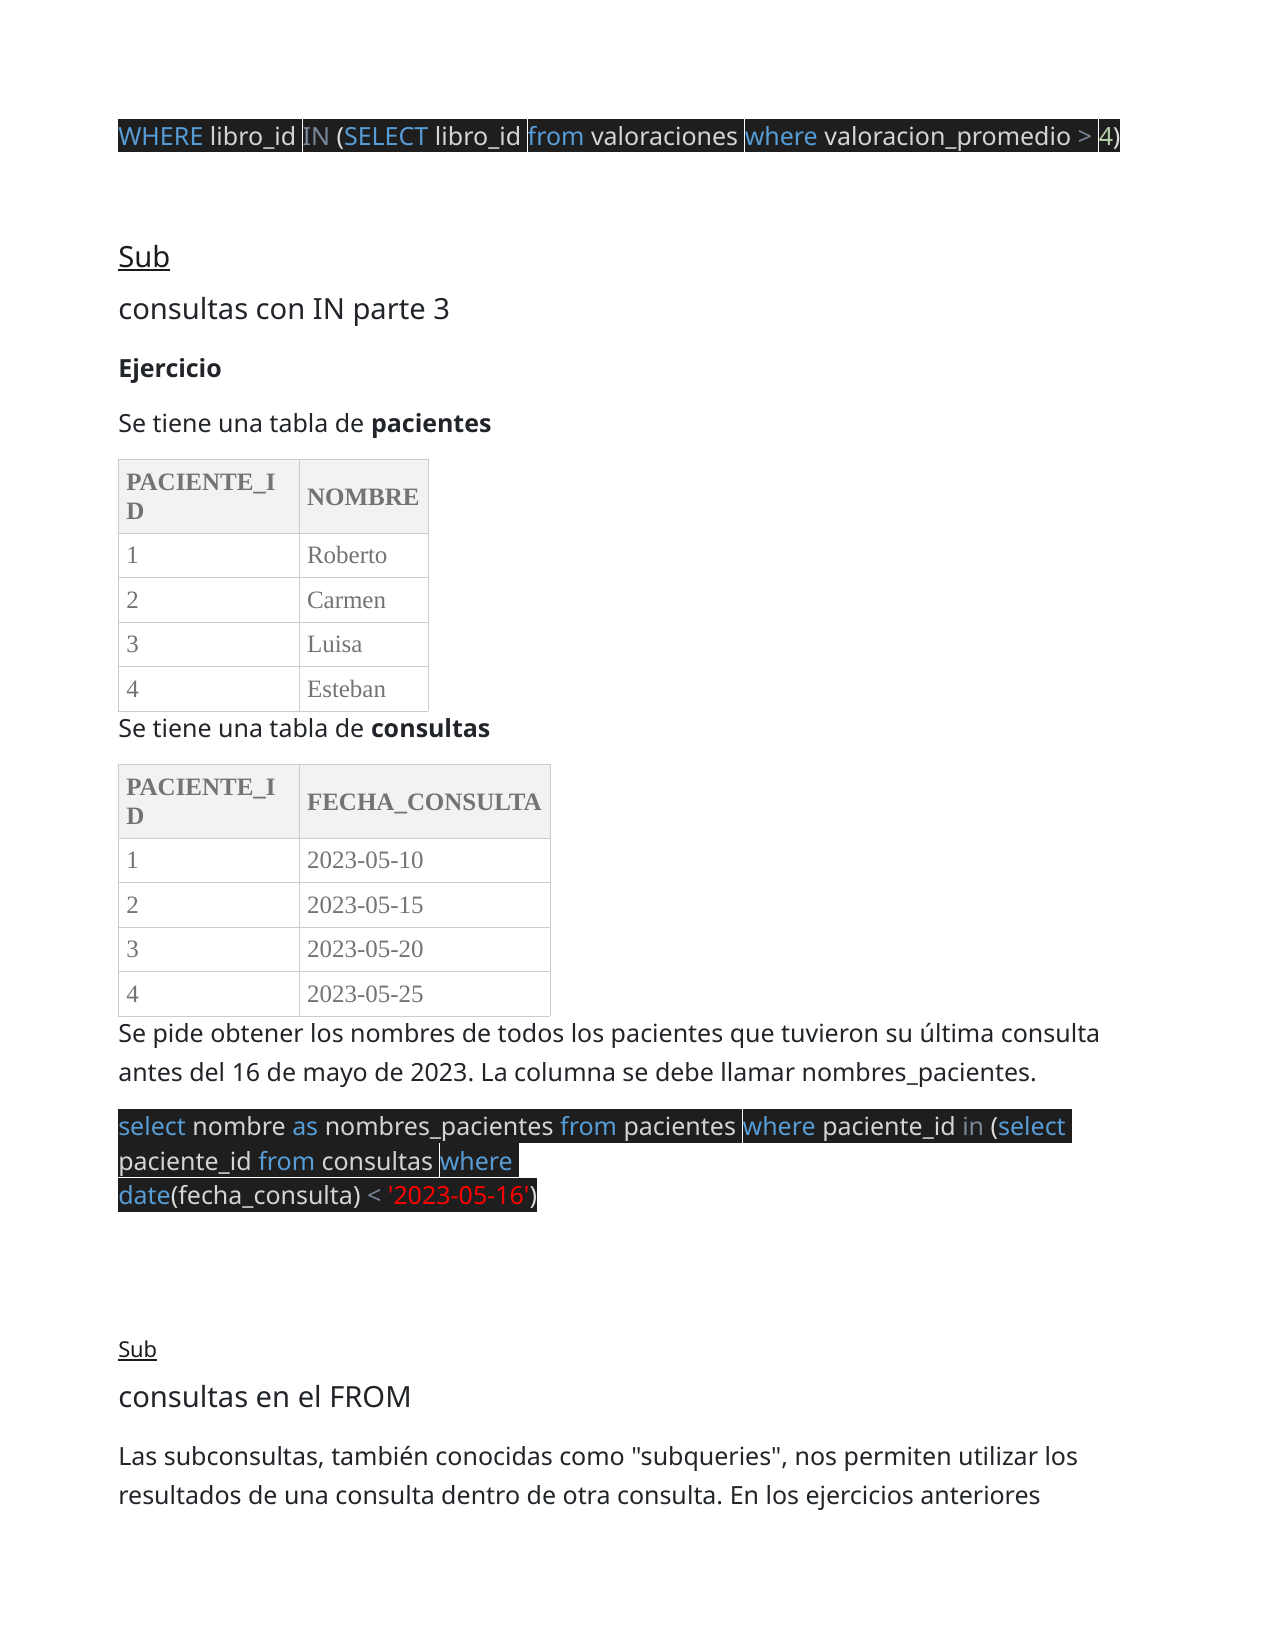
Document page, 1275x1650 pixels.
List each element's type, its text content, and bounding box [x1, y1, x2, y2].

subtitle Sub [118, 236, 1157, 276]
table_cell 2023-05-25 [300, 972, 550, 1016]
table_header NOMBRE [300, 460, 428, 533]
text Las subconsultas, también conocidas como "subqueries", nos permiten utilizar los resultados de una consulta dentro de otra consulta. En los ejercicios anteriores [118, 1438, 1157, 1512]
subtitle Sub [118, 1329, 1157, 1364]
subtitle consultas en el FROM [118, 1376, 1157, 1416]
text WHERE libro_id IN (SELECT libro_id from valoraciones where valoracion_promedio > 4) [118, 118, 1157, 152]
table_cell 2023-05-10 [300, 839, 550, 882]
table_cell 1 [119, 839, 299, 882]
table_header FECHA_CONSULTA [300, 765, 550, 838]
table_cell 3 [119, 928, 299, 971]
table_cell 4 [119, 972, 299, 1016]
subtitle consultas con IN parte 3 [118, 288, 1157, 328]
text select nombre as nombres_pacientes from pacientes where paciente_id in (select paciente_id from consultas where [118, 1108, 1157, 1177]
table_cell Roberto [300, 534, 428, 577]
table_cell Carmen [300, 578, 428, 622]
text Se tiene una tabla de pacientes [118, 406, 1157, 440]
table_cell 2023-05-15 [300, 883, 550, 927]
text Se pide obtener los nombres de todos los pacientes que tuvieron su última consulta antes del 16 de mayo de 2023. La columna se debe llamar nombres_pacientes. [118, 1016, 1157, 1089]
table_cell 3 [119, 623, 299, 666]
table_cell 1 [119, 534, 299, 577]
table_cell 2023-05-20 [300, 928, 550, 971]
table_cell Esteban [300, 667, 428, 711]
table_cell 4 [119, 667, 299, 711]
text Se tiene una tabla de consultas [118, 711, 1157, 745]
text date(fecha_consulta) < '2023-05-16') [118, 1177, 1157, 1212]
table_cell Luisa [300, 623, 428, 666]
subtitle Ejercicio [118, 350, 1157, 384]
table_header PACIENTE_ID [119, 460, 299, 533]
table_cell 2 [119, 883, 299, 927]
table_header PACIENTE_ID [119, 765, 299, 838]
table_cell 2 [119, 578, 299, 622]
